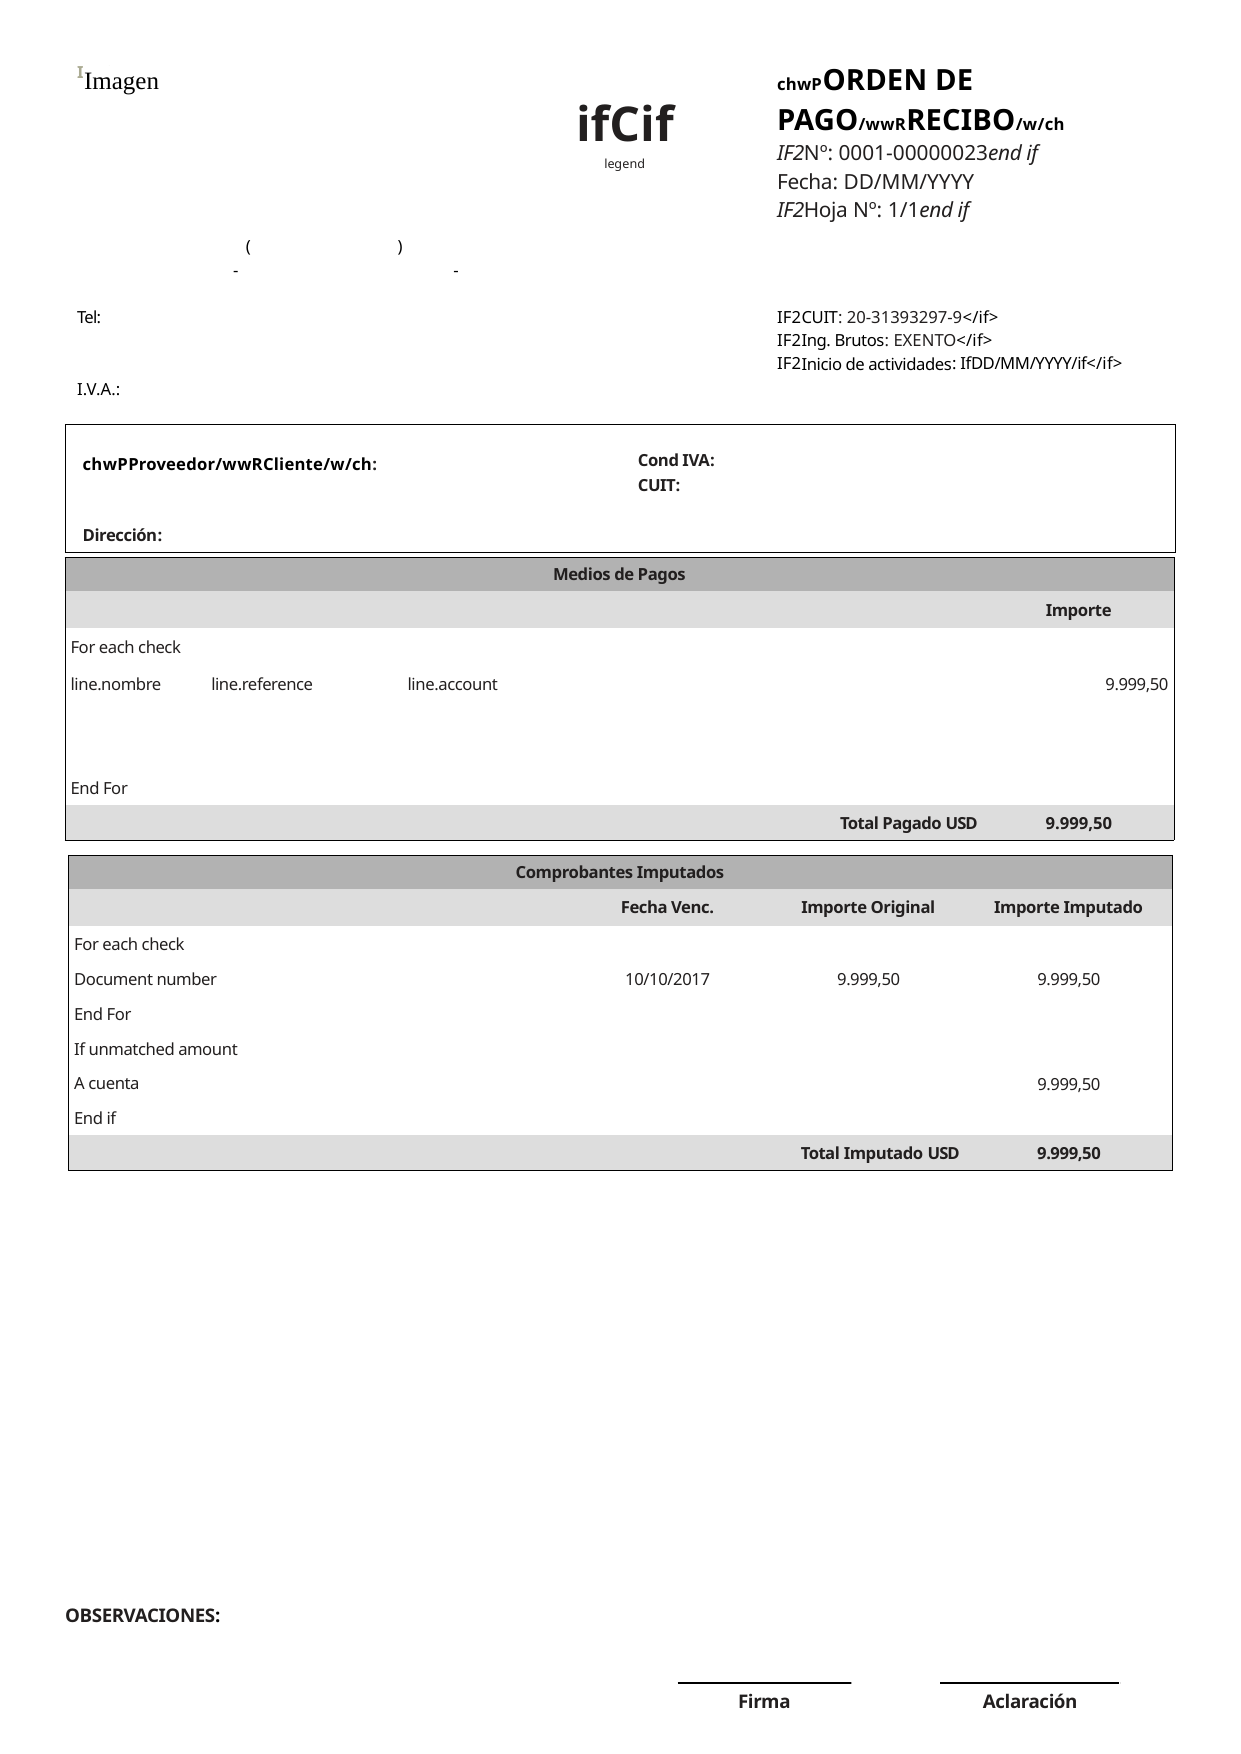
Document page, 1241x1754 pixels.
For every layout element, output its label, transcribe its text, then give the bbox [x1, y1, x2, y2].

table_cell [983, 771, 1174, 805]
table_cell <o.payment_currency_id.name> [674, 665, 759, 771]
table_cell Document number [69, 961, 564, 996]
table_cell [66, 591, 205, 628]
table_cell Importe Imputado [965, 889, 1172, 926]
table_cell [402, 771, 674, 805]
table_cell [674, 771, 759, 805]
table_cell [564, 1066, 771, 1101]
table_cell [564, 996, 771, 1031]
table_cell <o.payments_amount / o.payment_currency_rate> [759, 665, 881, 771]
table_cell 10/10/2017 [564, 961, 771, 996]
table_cell For each check [66, 629, 205, 665]
table_cell [205, 771, 402, 805]
table_cell [983, 629, 1174, 665]
table_cell 9.999,50 [983, 805, 1174, 840]
table_cell Importe [983, 591, 1174, 628]
table_cell End if [69, 1101, 564, 1135]
table_cell [771, 1031, 965, 1066]
table_cell [965, 926, 1172, 961]
table_cell [402, 805, 759, 840]
table_cell [759, 629, 881, 665]
table_cell 9.999,50 [983, 665, 1174, 771]
table_cell [965, 1101, 1172, 1135]
table_cell For each check [69, 926, 564, 961]
table_cell [205, 805, 402, 840]
table_cell [564, 1031, 771, 1066]
table_cell 9.999,50 [965, 961, 1172, 996]
table_cell [402, 591, 759, 628]
table_header Medios de Pagos [66, 558, 1174, 591]
table_cell Fecha Venc. [564, 889, 771, 926]
table_cell [771, 1101, 965, 1135]
table_cell A cuenta [69, 1066, 564, 1101]
table_cell [881, 665, 983, 771]
table_cell [674, 629, 759, 665]
table_cell [771, 996, 965, 1031]
table_cell End For [66, 771, 205, 805]
table_cell [965, 1031, 1172, 1066]
table_cell [771, 926, 965, 961]
table_cell line.nombre [66, 665, 205, 771]
table_cell If unmatched amount [69, 1031, 564, 1066]
table_cell [402, 629, 674, 665]
table_cell [881, 771, 983, 805]
table_cell [66, 805, 205, 840]
table_cell [205, 629, 402, 665]
table_cell line.reference [205, 665, 402, 771]
table_cell 9.999,50 [771, 961, 965, 996]
table_cell [205, 591, 402, 628]
table_cell [965, 996, 1172, 1031]
table_cell Importe Original [771, 889, 965, 926]
table_cell [881, 629, 983, 665]
table_cell [759, 591, 881, 628]
table_cell [564, 1101, 771, 1135]
table_cell [759, 771, 881, 805]
table_cell End For [69, 996, 564, 1031]
table_cell line.account [402, 665, 674, 771]
table_cell Total Pagado USD [759, 805, 983, 840]
table_cell [564, 926, 771, 961]
table_cell 9.999,50 [965, 1135, 1172, 1170]
table_header Comprobantes Imputados [69, 856, 1172, 889]
table_cell Total Imputado USD [69, 1135, 965, 1170]
table_cell [771, 1066, 965, 1101]
table_cell [881, 591, 983, 628]
table_cell 9.999,50 [965, 1066, 1172, 1101]
table_cell [69, 889, 564, 926]
